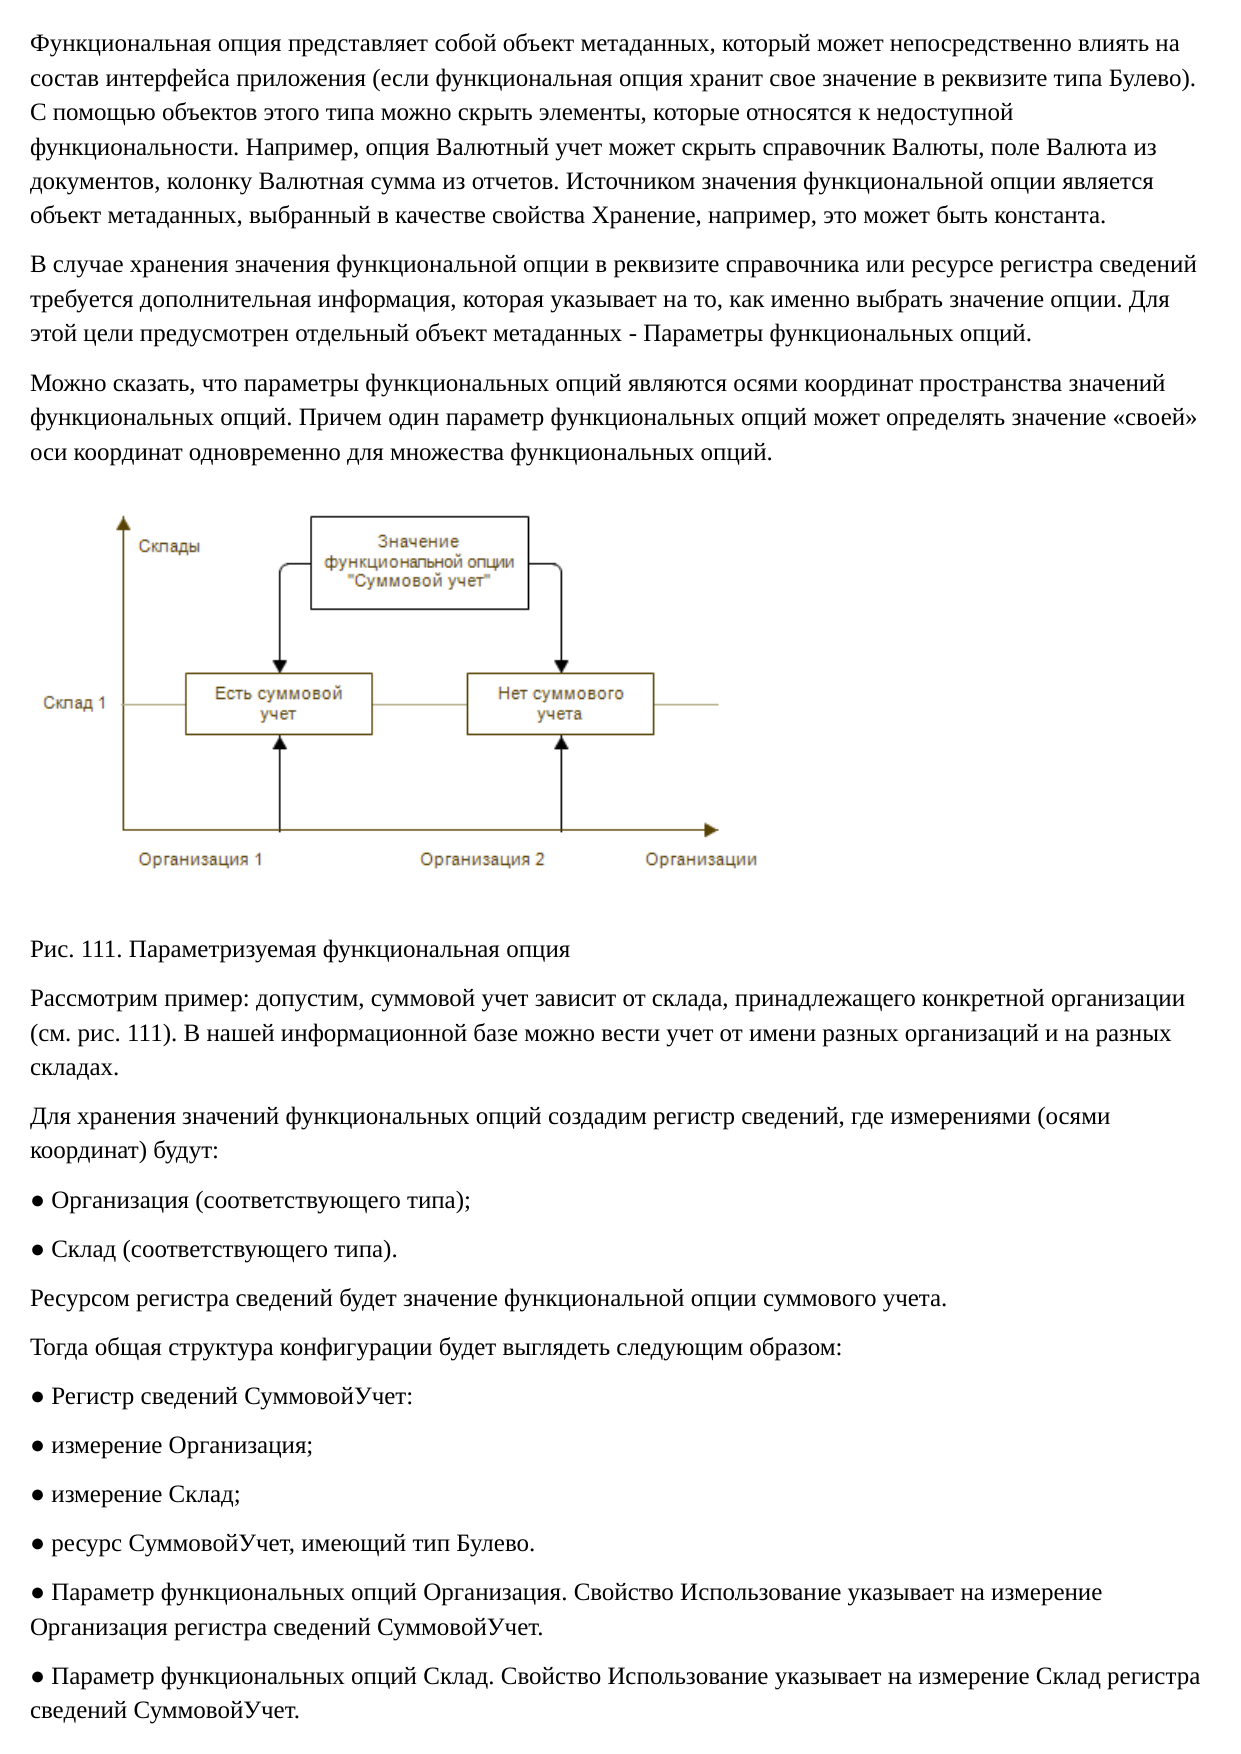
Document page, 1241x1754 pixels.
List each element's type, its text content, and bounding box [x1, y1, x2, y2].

text Можно сказать, что параметры функциональных опций являются осями координат пространства значений функциональных опций. Причем один параметр функциональных опций может определять значение «своей» оси координат одновременно для множества функциональных опций. [30, 368, 1211, 465]
text ● измерение Склад; [30, 1479, 1211, 1508]
text Для хранения значений функциональных опций создадим регистр сведений, где измерениями (осями координат) будут: [30, 1101, 1211, 1164]
picture [29, 485, 808, 914]
text Ресурсом регистра сведений будет значение функциональной опции суммового учета. [30, 1283, 1211, 1312]
text Рис. 111. Параметризуемая функциональная опция [30, 934, 1211, 963]
text ● ресурс СуммовойУчет, имеющий тип Булево. [30, 1528, 1211, 1557]
text Рассмотрим пример: допустим, суммовой учет зависит от склада, принадлежащего конкретной организации (см. рис. 111). В нашей информационной базе можно вести учет от имени разных организаций и на разных складах. [30, 983, 1211, 1081]
text ● Регистр сведений СуммовойУчет: [30, 1381, 1211, 1410]
text Функциональная опция представляет собой объект метаданных, который может непосредственно влиять на состав интерфейса приложения (если функциональная опция хранит свое значение в реквизите типа Булево). С помощью объектов этого типа можно скрыть элементы, которые относятся к недоступной функциональности. Например, опция Валютный учет может скрыть справочник Валюты, поле Валюта из документов, колонку Валютная сумма из отчетов. Источником значения функциональной опции является объект метаданных, выбранный в качестве свойства Хранение, например, это может быть константа. [30, 28, 1211, 229]
text ● Организация (соответствующего типа); [30, 1185, 1211, 1213]
text ● измерение Организация; [30, 1430, 1211, 1459]
text ● Параметр функциональных опций Склад. Свойство Использование указывает на измерение Склад регистра сведений СуммовойУчет. [30, 1661, 1211, 1724]
text Тогда общая структура конфигурации будет выглядеть следующим образом: [30, 1332, 1211, 1361]
text ● Склад (соответствующего типа). [30, 1234, 1211, 1262]
text В случае хранения значения функциональной опции в реквизите справочника или ресурсе регистра сведений требуется дополнительная информация, которая указывает на то, как именно выбрать значение опции. Для этой цели предусмотрен отдельный объект метаданных ‑ Параметры функциональных опций. [30, 249, 1211, 347]
text ● Параметр функциональных опций Организация. Свойство Использование указывает на измерение Организация регистра сведений СуммовойУчет. [30, 1577, 1211, 1640]
